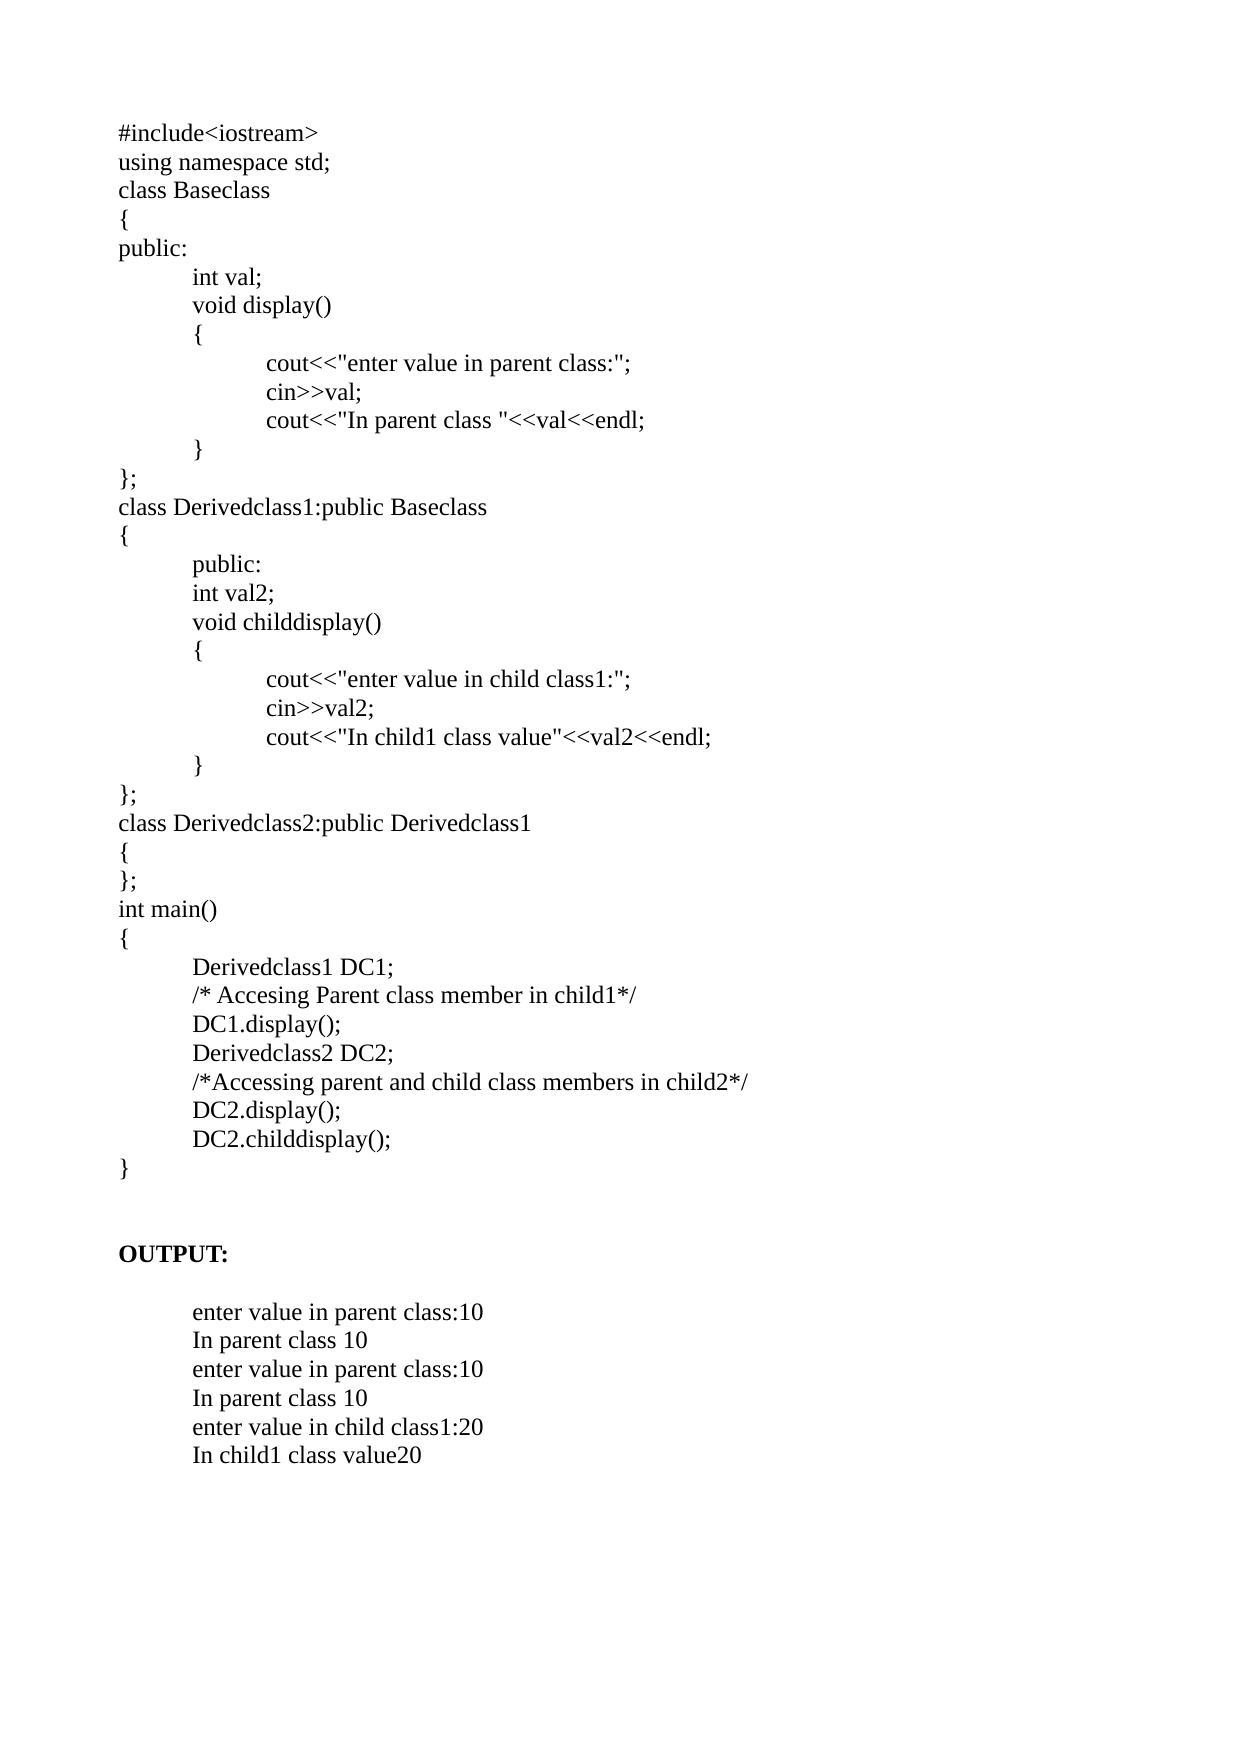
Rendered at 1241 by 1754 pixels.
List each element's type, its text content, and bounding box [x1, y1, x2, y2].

text class Derivedclass2:public Derivedclass1 [118, 808, 1122, 837]
text DC2.childdisplay(); [118, 1124, 1122, 1153]
text int main() [118, 894, 1122, 923]
text { [118, 521, 1122, 549]
text cout<<"In parent class "<<val<<endl; [118, 406, 1122, 434]
text enter value in parent class:10 [118, 1297, 1122, 1326]
text } [118, 434, 1122, 463]
text { [118, 636, 1122, 664]
text public: [118, 233, 1122, 262]
text cout<<"enter value in child class1:"; [118, 664, 1122, 693]
text cout<<"In child1 class value"<<val2<<endl; [118, 722, 1122, 751]
text { [118, 204, 1122, 233]
text } [118, 1153, 1122, 1182]
text In parent class 10 [118, 1326, 1122, 1354]
text DC2.display(); [118, 1096, 1122, 1124]
text public: [118, 549, 1122, 578]
text int val; [118, 262, 1122, 291]
text void childdisplay() [118, 607, 1122, 636]
text }; [118, 779, 1122, 808]
text }; [118, 866, 1122, 894]
text DC1.display(); [118, 1009, 1122, 1038]
text cin>>val; [118, 377, 1122, 406]
text enter value in child class1:20 [118, 1412, 1122, 1441]
text class Derivedclass1:public Baseclass [118, 492, 1122, 521]
text OUTPUT: [118, 1239, 1122, 1268]
text }; [118, 463, 1122, 492]
text using namespace std; [118, 147, 1122, 176]
text cout<<"enter value in parent class:"; [118, 348, 1122, 377]
text { [118, 837, 1122, 866]
text { [118, 319, 1122, 348]
text class Baseclass [118, 176, 1122, 204]
text Derivedclass2 DC2; [118, 1038, 1122, 1067]
text /* Accesing Parent class member in child1*/ [118, 981, 1122, 1009]
text Derivedclass1 DC1; [118, 952, 1122, 981]
text In parent class 10 [118, 1383, 1122, 1412]
text enter value in parent class:10 [118, 1354, 1122, 1383]
text In child1 class value20 [118, 1441, 1122, 1469]
text #include<iostream> [118, 118, 1122, 147]
text /*Accessing parent and child class members in child2*/ [118, 1067, 1122, 1096]
text cin>>val2; [118, 693, 1122, 722]
text int val2; [118, 578, 1122, 607]
text } [118, 751, 1122, 779]
text { [118, 923, 1122, 952]
text void display() [118, 291, 1122, 319]
